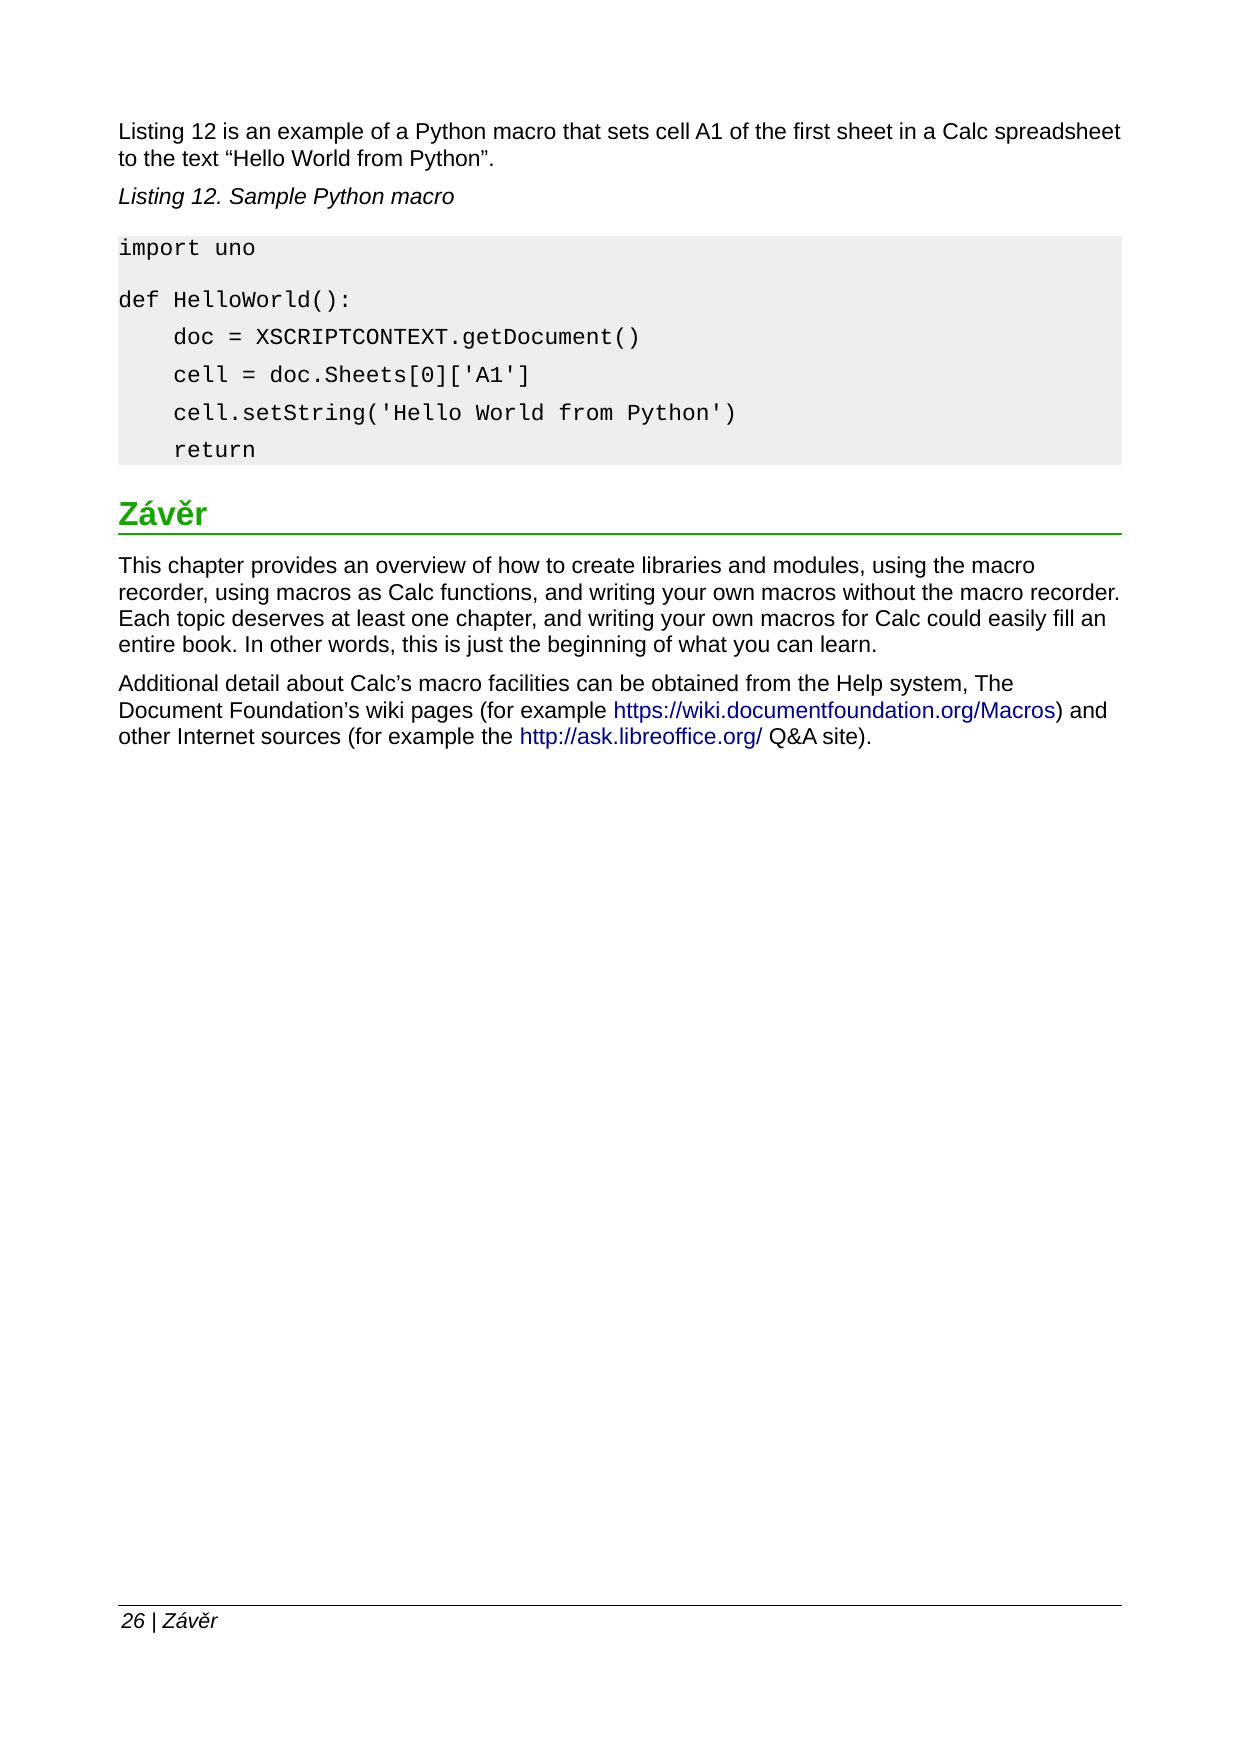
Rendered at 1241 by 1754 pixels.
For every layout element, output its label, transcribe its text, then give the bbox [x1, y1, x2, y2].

text import uno def HelloWorld(): [118, 236, 1122, 314]
text This chapter provides an overview of how to create libraries and modules, using the macro recorder, using macros as Calc functions, and writing your own macros without the macro recorder. Each topic deserves at least one chapter, and writing your own macros for Calc could easily fill an entire book. In other words, this is just the beginning of what you can learn. [118, 552, 1122, 658]
text Listing 12. Sample Python macro [118, 183, 1122, 210]
text cell.setString('Hello World from Python') [118, 401, 1122, 427]
text Additional detail about Calc’s macro facilities can be obtained from the Help system, The Document Foundation’s wiki pages (for example https://wiki.documentfoundation.org/Macros) and other Internet sources (for example the http://ask.libreoffice.org/ Q&A site). [118, 670, 1122, 749]
text Listing 12 is an example of a Python macro that sets cell A1 of the first sheet in a Calc spreadsheet to the text “Hello World from Python”. [118, 118, 1122, 171]
subtitle Závěr [118, 494, 1122, 533]
text return [118, 439, 1122, 465]
text doc = XSCRIPTCONTEXT.getDocument() [118, 326, 1122, 352]
text cell = doc.Sheets[0]['A1'] [118, 363, 1122, 389]
